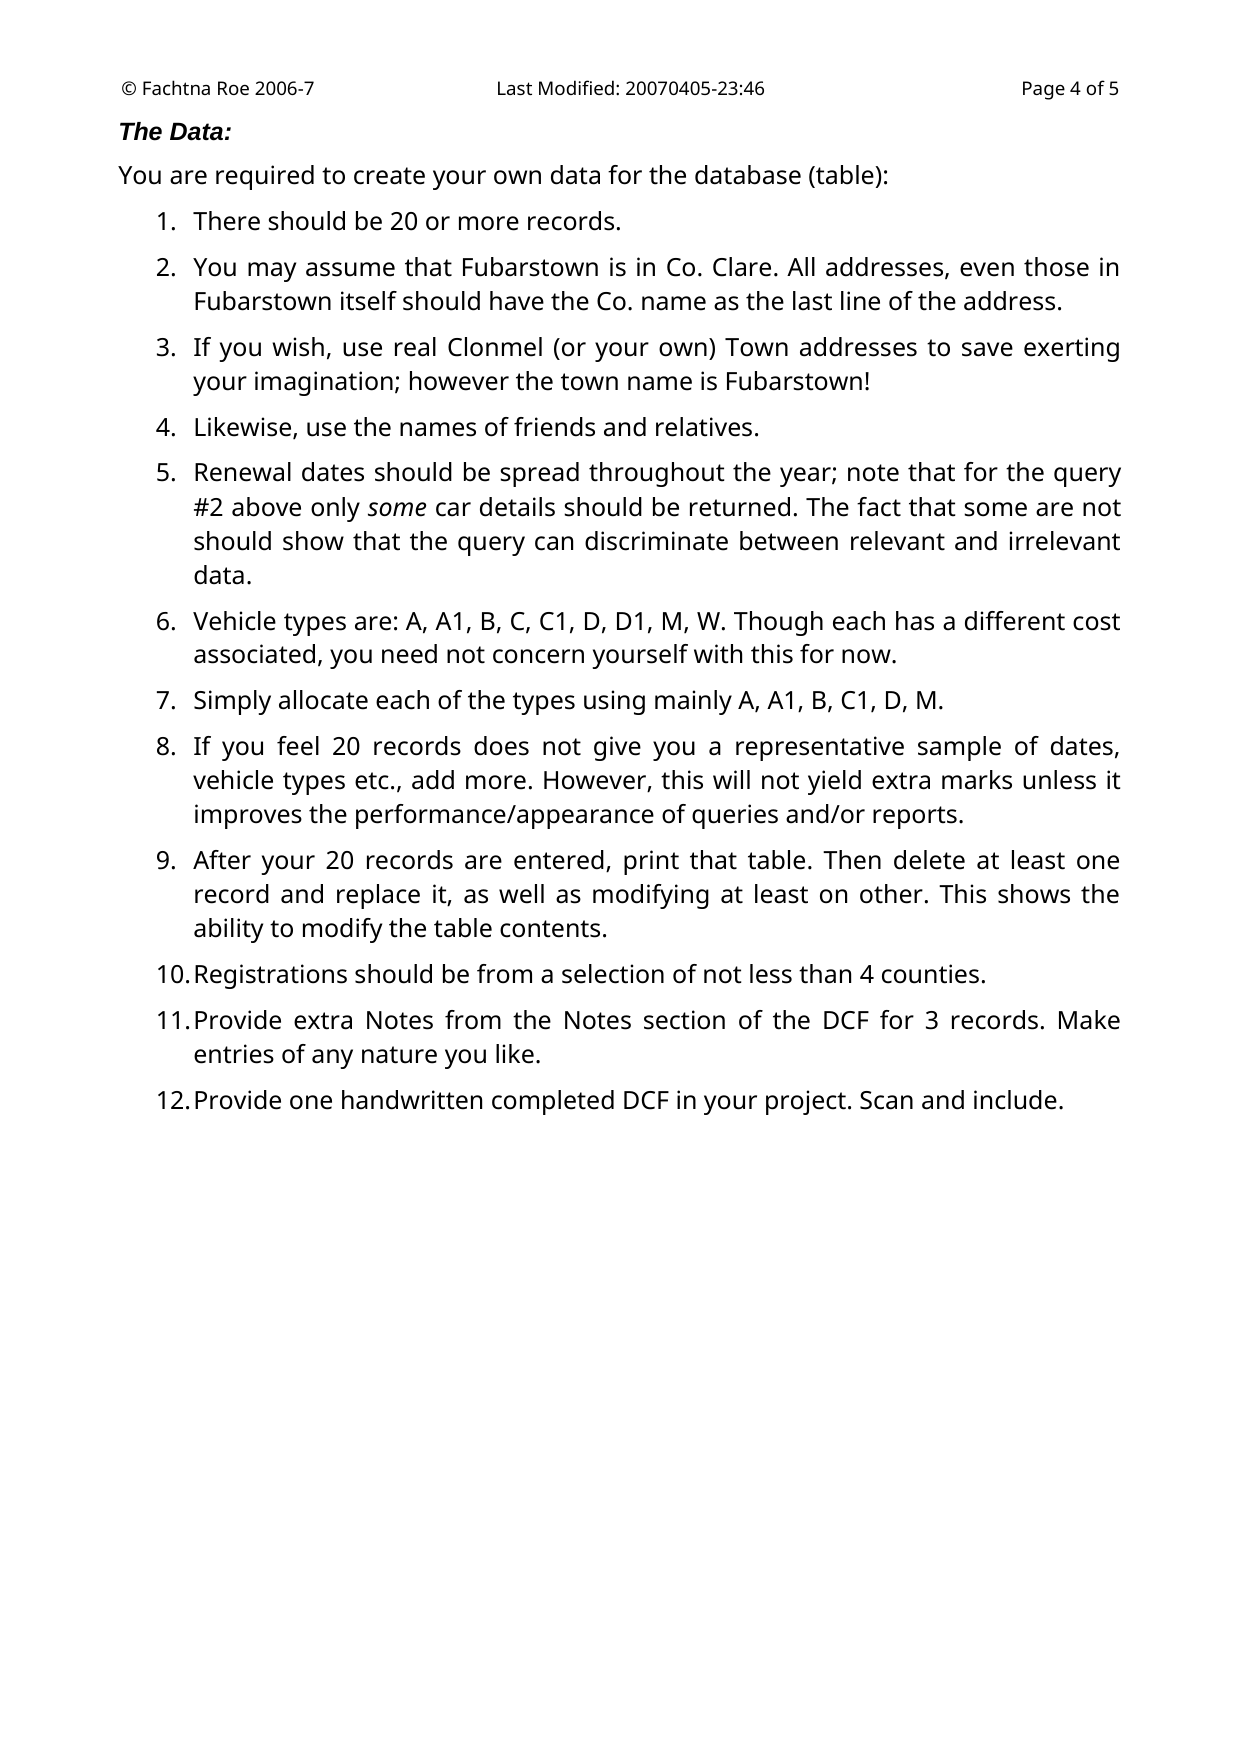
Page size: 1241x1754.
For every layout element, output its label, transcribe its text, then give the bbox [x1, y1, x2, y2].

list If you feel 20 records does not give you a representative sample of dates, vehicle types etc., add more. However, this will not yield extra marks unless it improves the performance/appearance of queries and/or reports. [156, 729, 1122, 831]
list If you wish, use real Clonmel (or your own) Town addresses to save exerting your imagination; however the town name is Fubarstown! [156, 329, 1122, 397]
list Registrations should be from a selection of not less than 4 counties. [156, 957, 1122, 991]
list Vehicle types are: A, A1, B, C, C1, D, D1, M, W. Though each has a different cost associated, you need not concern yourself with this for now. [156, 603, 1122, 671]
list After your 20 records are entered, print that table. Then delete at least one record and replace it, as well as modifying at least on other. This shows the ability to modify the table contents. [156, 843, 1122, 945]
list Simply allocate each of the types using mainly A, A1, B, C1, D, M. [156, 683, 1122, 717]
list There should be 20 or more records. [156, 204, 1122, 238]
list Renewal dates should be spread throughout the year; note that for the query #2 above only some car details should be returned. The fact that some are not should show that the query can discriminate between relevant and irrelevant data. [156, 455, 1122, 591]
text You are required to create your own data for the database (table): [118, 158, 1122, 192]
list Provide one handwritten completed DCF in your project. Scan and include. [156, 1082, 1122, 1117]
text The Data: [118, 118, 1122, 146]
list You may assume that Fubarstown is in Co. Clare. All addresses, even those in Fubarstown itself should have the Co. name as the last line of the address. [156, 249, 1122, 318]
list Likewise, use the names of friends and relatives. [156, 409, 1122, 443]
list Provide extra Notes from the Notes section of the DCF for 3 records. Make entries of any nature you like. [156, 1003, 1122, 1071]
